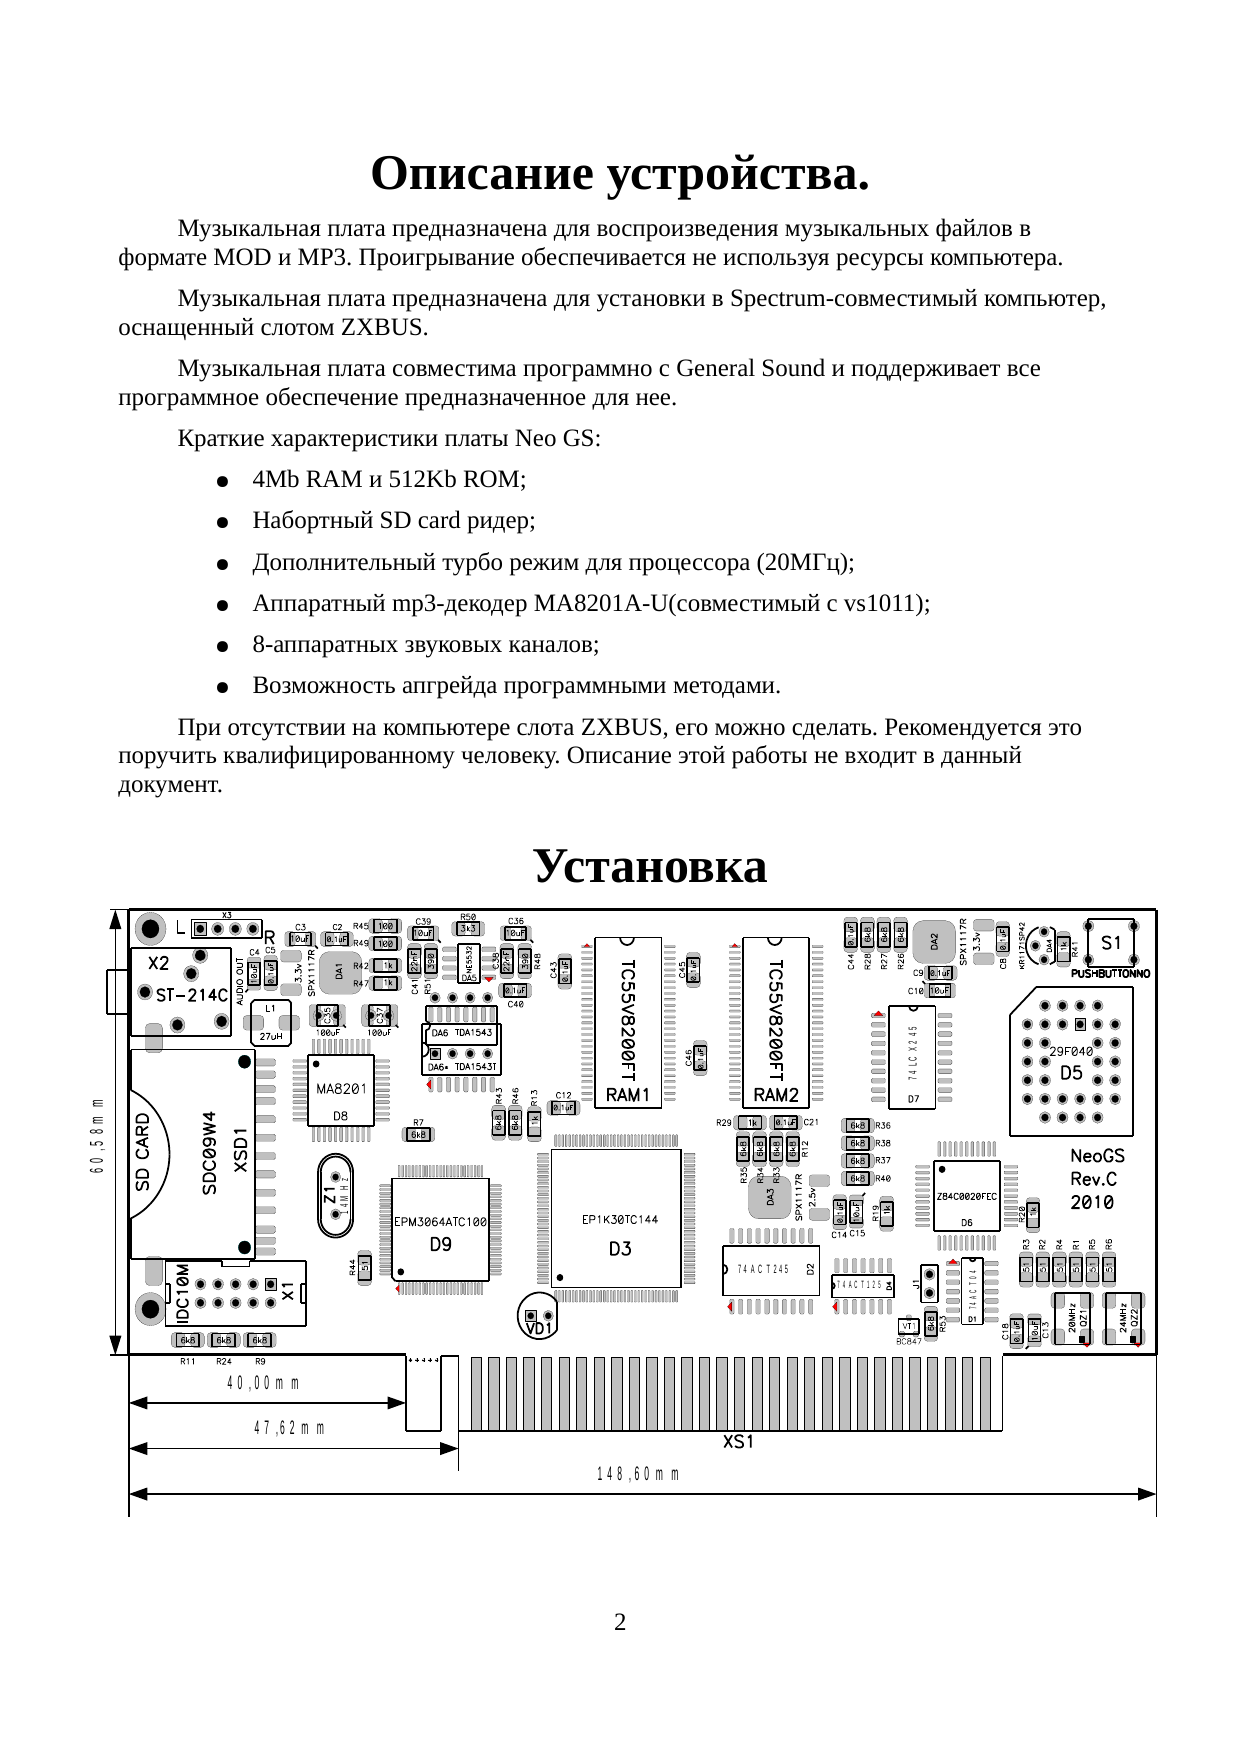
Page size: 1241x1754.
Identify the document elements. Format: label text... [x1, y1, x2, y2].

subtitle Установка [118, 836, 1122, 893]
text Музыкальная плата совместима программно с General Sound и поддерживает все программное обеспечение предназначенное для нее. [118, 353, 1122, 411]
list Дополнительный турбо режим для процессора (20МГц); [156, 547, 1122, 576]
text Краткие характеристики платы Neo GS: [118, 423, 1122, 452]
list 8-аппаратных звуковых каналов; [156, 629, 1122, 658]
list Набортный SD card ридер; [156, 506, 1122, 534]
text Музыкальная плата предназначена для установки в Spectrum-совместимый компьютер, оснащенный слотом ZXBUS. [118, 283, 1122, 341]
list 4Mb RAM и 512Kb ROM; [156, 464, 1122, 493]
text Музыкальная плата предназначена для воспроизведения музыкальных файлов в формате MOD и MP3. Проигрывание обеспечивается не используя ресурсы компьютера. [118, 213, 1122, 271]
text При отсутствии на компьютере слота ZXBUS, его можно сделать. Рекомендуется это поручить квалифицированному человеку. Описание этой работы не входит в данный документ. [118, 712, 1122, 798]
list Возможность апгрейда программными методами. [156, 671, 1122, 699]
list Аппаратный mp3-декодер MA8201A-U(совместимый с vs1011); [156, 588, 1122, 617]
subtitle Описание устройства. [118, 143, 1122, 201]
